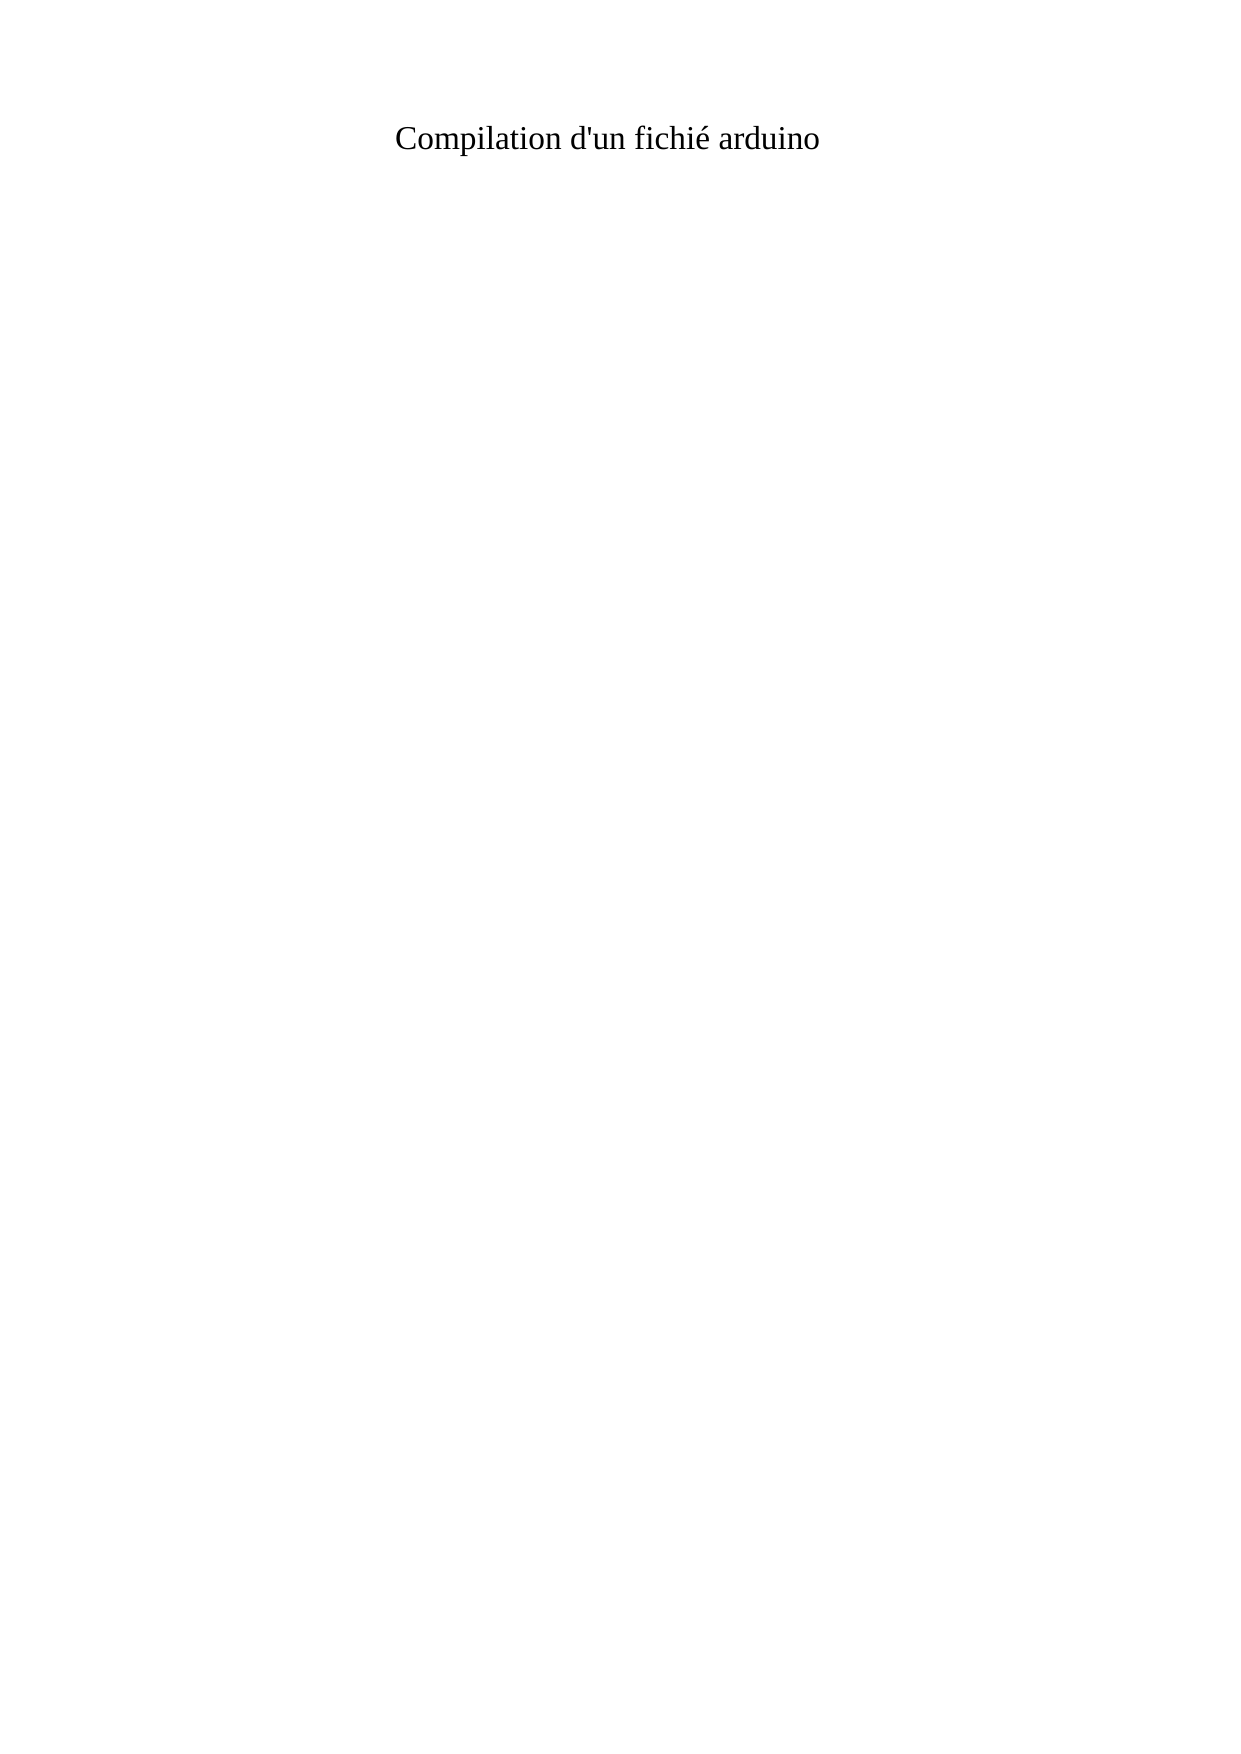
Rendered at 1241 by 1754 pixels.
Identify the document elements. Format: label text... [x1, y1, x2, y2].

text Compilation d'un fichié arduino [118, 118, 1122, 156]
